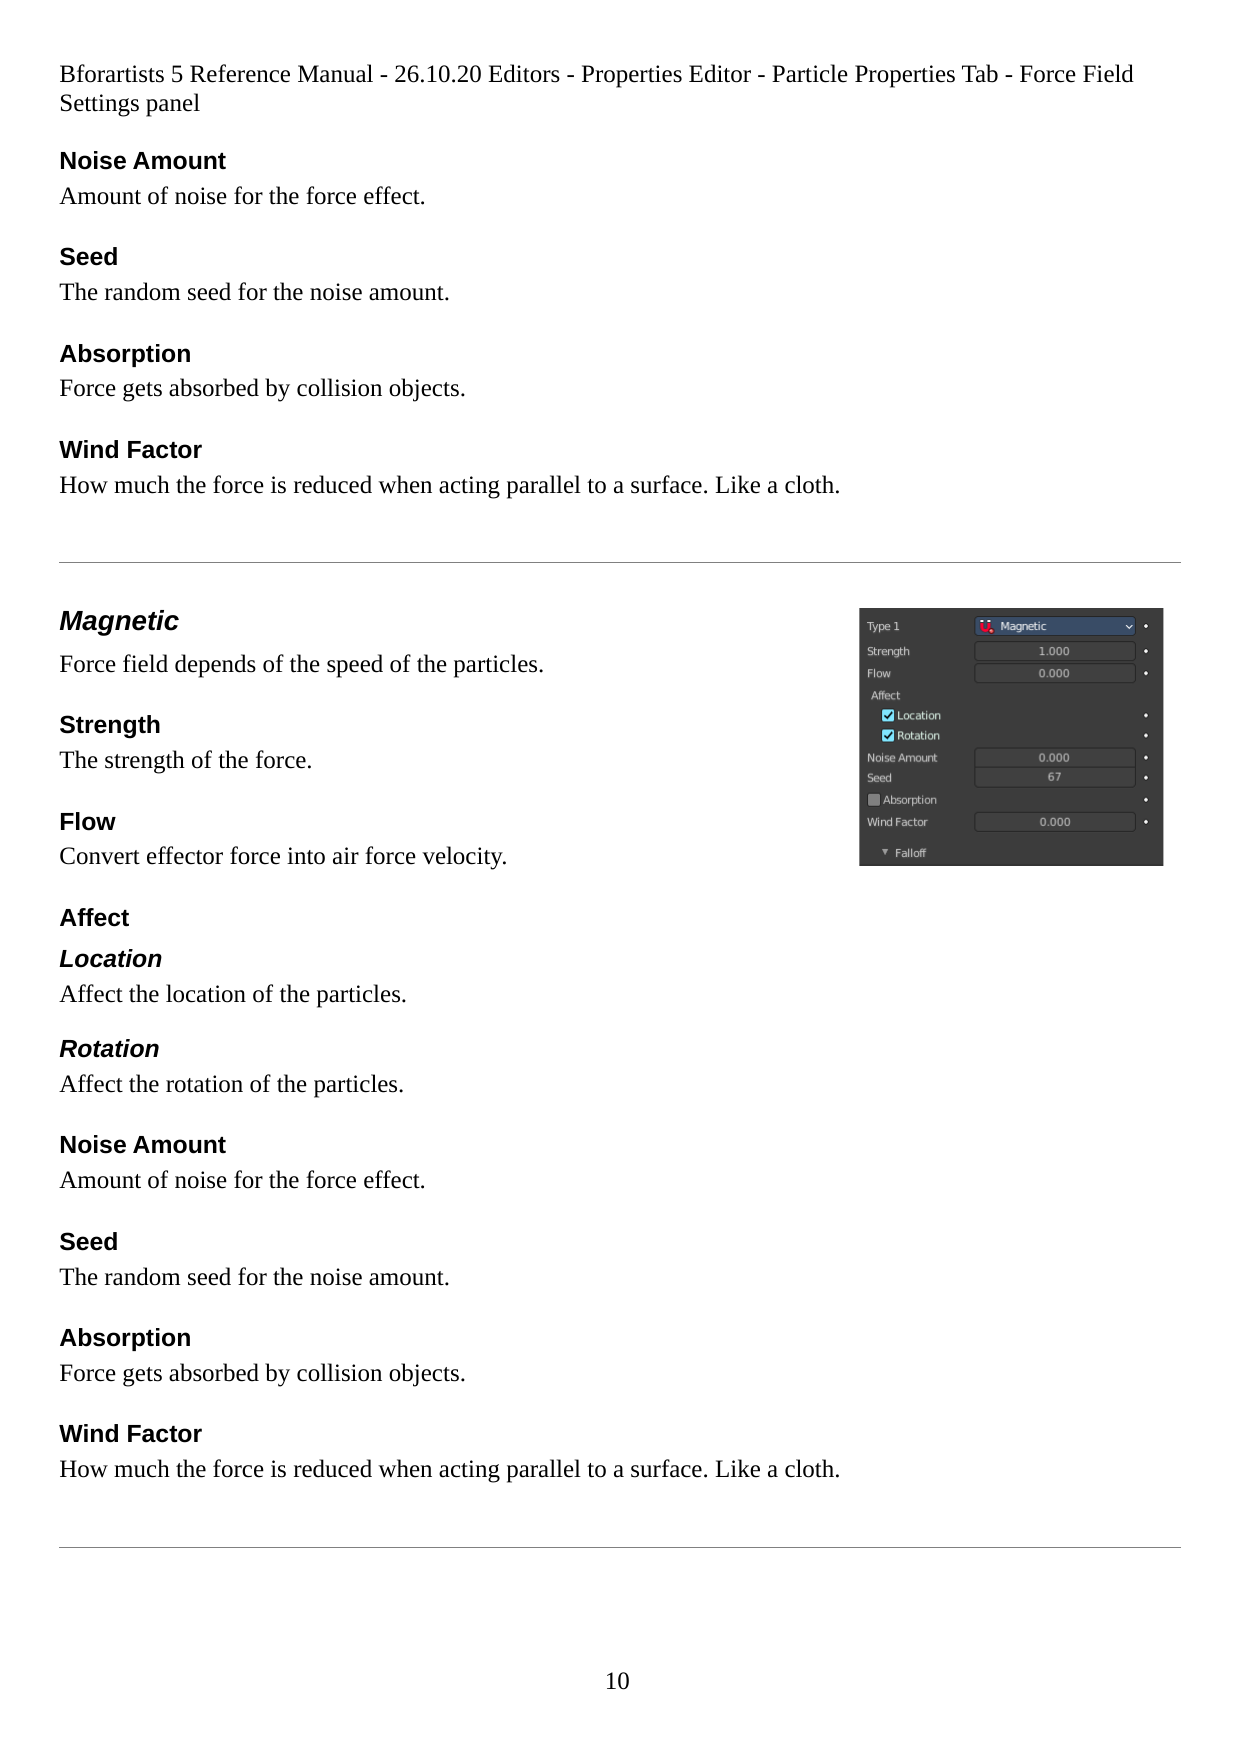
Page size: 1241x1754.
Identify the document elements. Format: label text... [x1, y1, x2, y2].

subtitle Strength [59, 710, 859, 739]
text Affect the rotation of the particles. [59, 1069, 1181, 1098]
subtitle Noise Amount [59, 146, 1181, 174]
subtitle [1164, 807, 1181, 835]
subtitle Seed [59, 1227, 1181, 1255]
subtitle Flow [59, 807, 859, 835]
subtitle Absorption [59, 339, 1181, 367]
text Force gets absorbed by collision objects. [59, 373, 1181, 402]
subtitle Absorption [59, 1323, 1181, 1352]
subtitle Magnetic [59, 604, 1181, 636]
text Force field depends of the speed of the particles. [59, 649, 859, 677]
text Affect the location of the particles. [59, 979, 1181, 1008]
subtitle [1164, 710, 1181, 739]
picture [859, 608, 1164, 866]
text Amount of noise for the force effect. [59, 1165, 1181, 1194]
text How much the force is reduced when acting parallel to a surface. Like a cloth. [59, 1454, 1181, 1483]
text The random seed for the noise amount. [59, 277, 1181, 306]
subtitle Seed [59, 242, 1181, 271]
subtitle Wind Factor [59, 1419, 1181, 1448]
subtitle Wind Factor [59, 435, 1181, 464]
text Convert effector force into air force velocity. [59, 841, 1181, 870]
text How much the force is reduced when acting parallel to a surface. Like a cloth. [59, 470, 1181, 499]
subtitle Rotation [59, 1034, 1181, 1063]
subtitle Affect [59, 903, 1181, 932]
text The random seed for the noise amount. [59, 1262, 1181, 1290]
text The strength of the force. [59, 745, 859, 774]
subtitle Noise Amount [59, 1131, 1181, 1159]
subtitle Location [59, 944, 1181, 973]
text Amount of noise for the force effect. [59, 181, 1181, 209]
text Force gets absorbed by collision objects. [59, 1358, 1181, 1387]
